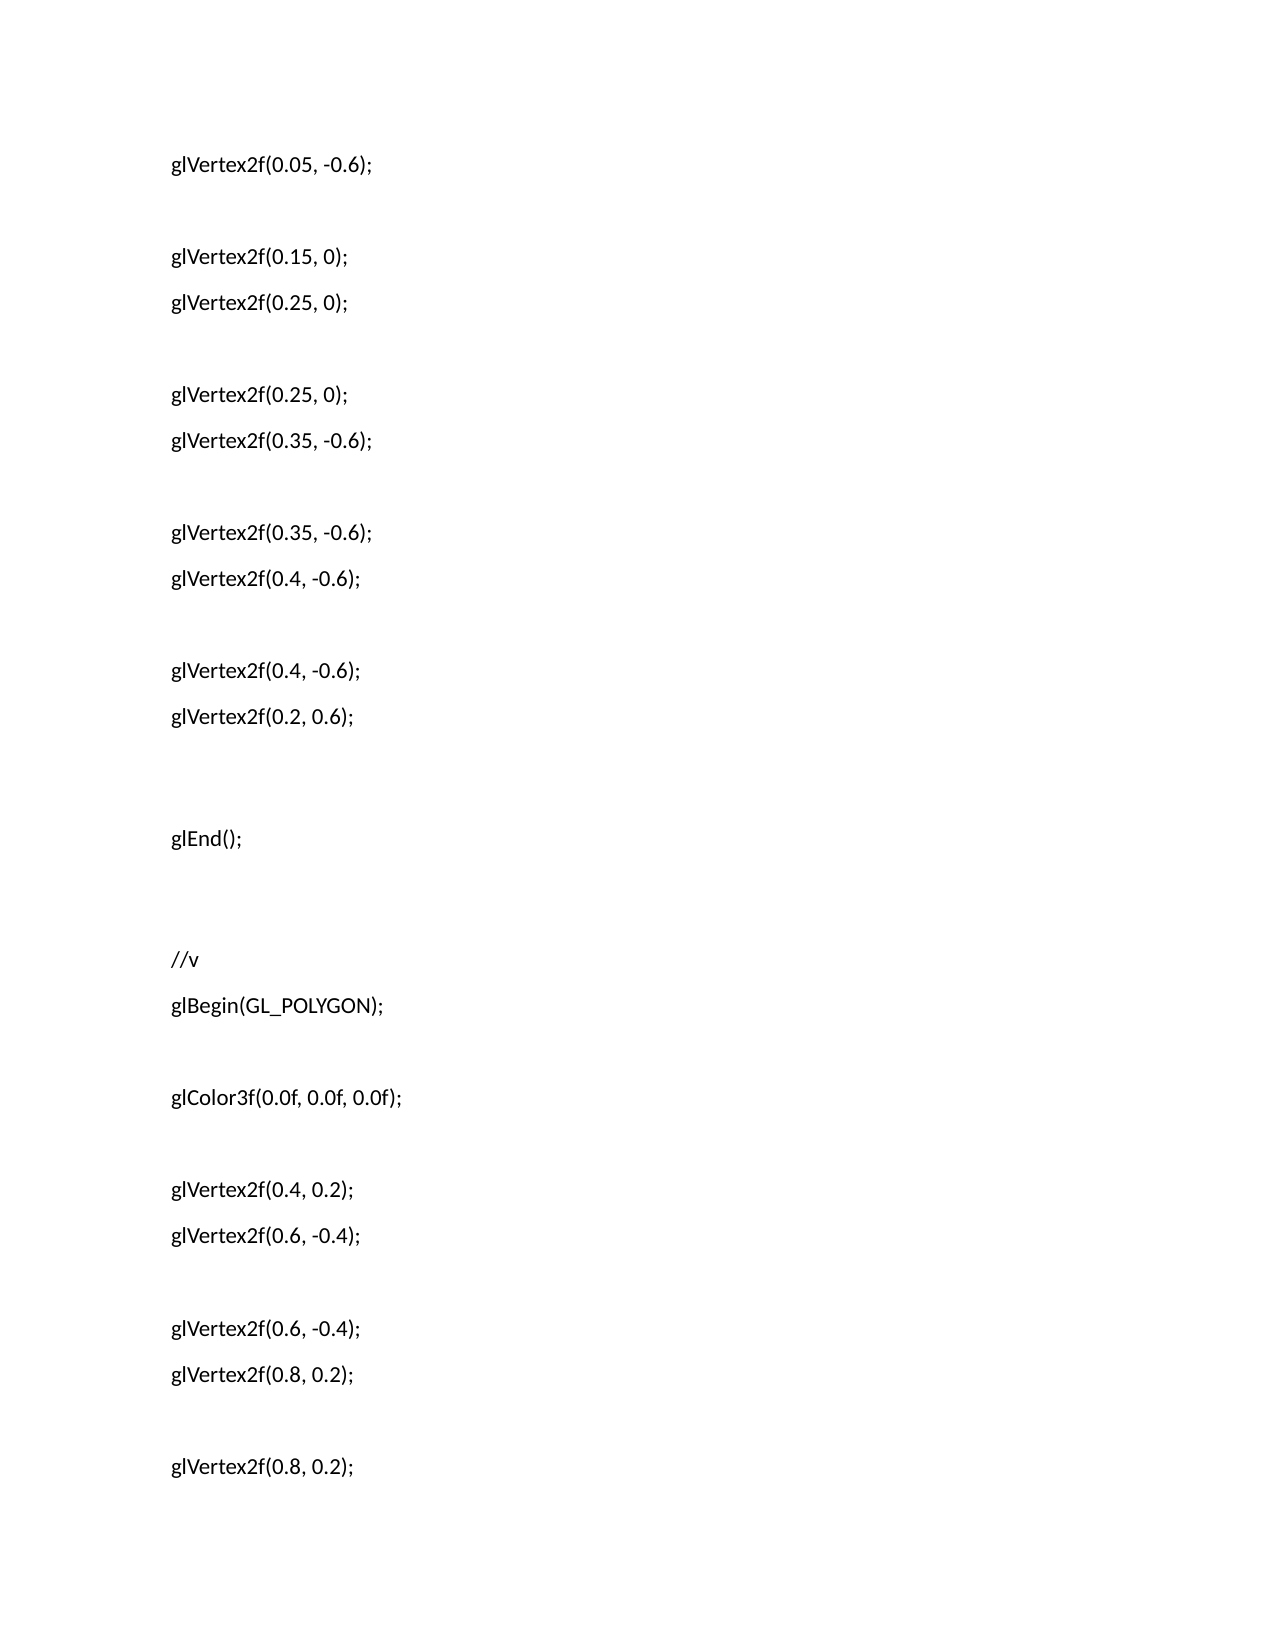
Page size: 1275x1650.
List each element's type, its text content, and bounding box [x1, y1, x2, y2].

text glVertex2f(0.4, -0.6); [150, 656, 1125, 684]
text glVertex2f(0.2, 0.6); [150, 702, 1125, 731]
text glVertex2f(0.25, 0); [150, 288, 1125, 316]
text glVertex2f(0.6, -0.4); [150, 1222, 1125, 1250]
text glBegin(GL_POLYGON); [150, 991, 1125, 1019]
text glVertex2f(0.25, 0); [150, 380, 1125, 408]
text glColor3f(0.0f, 0.0f, 0.0f); [150, 1083, 1125, 1112]
text glVertex2f(0.8, 0.2); [150, 1452, 1125, 1480]
text glVertex2f(0.15, 0); [150, 242, 1125, 270]
text //v [150, 945, 1125, 973]
text glVertex2f(0.4, -0.6); [150, 564, 1125, 592]
text glVertex2f(0.6, -0.4); [150, 1314, 1125, 1342]
text glVertex2f(0.35, -0.6); [150, 518, 1125, 546]
text glVertex2f(0.05, -0.6); [150, 150, 1125, 178]
text glVertex2f(0.8, 0.2); [150, 1360, 1125, 1388]
text glVertex2f(0.4, 0.2); [150, 1176, 1125, 1204]
text glEnd(); [150, 824, 1125, 852]
text glVertex2f(0.35, -0.6); [150, 426, 1125, 454]
